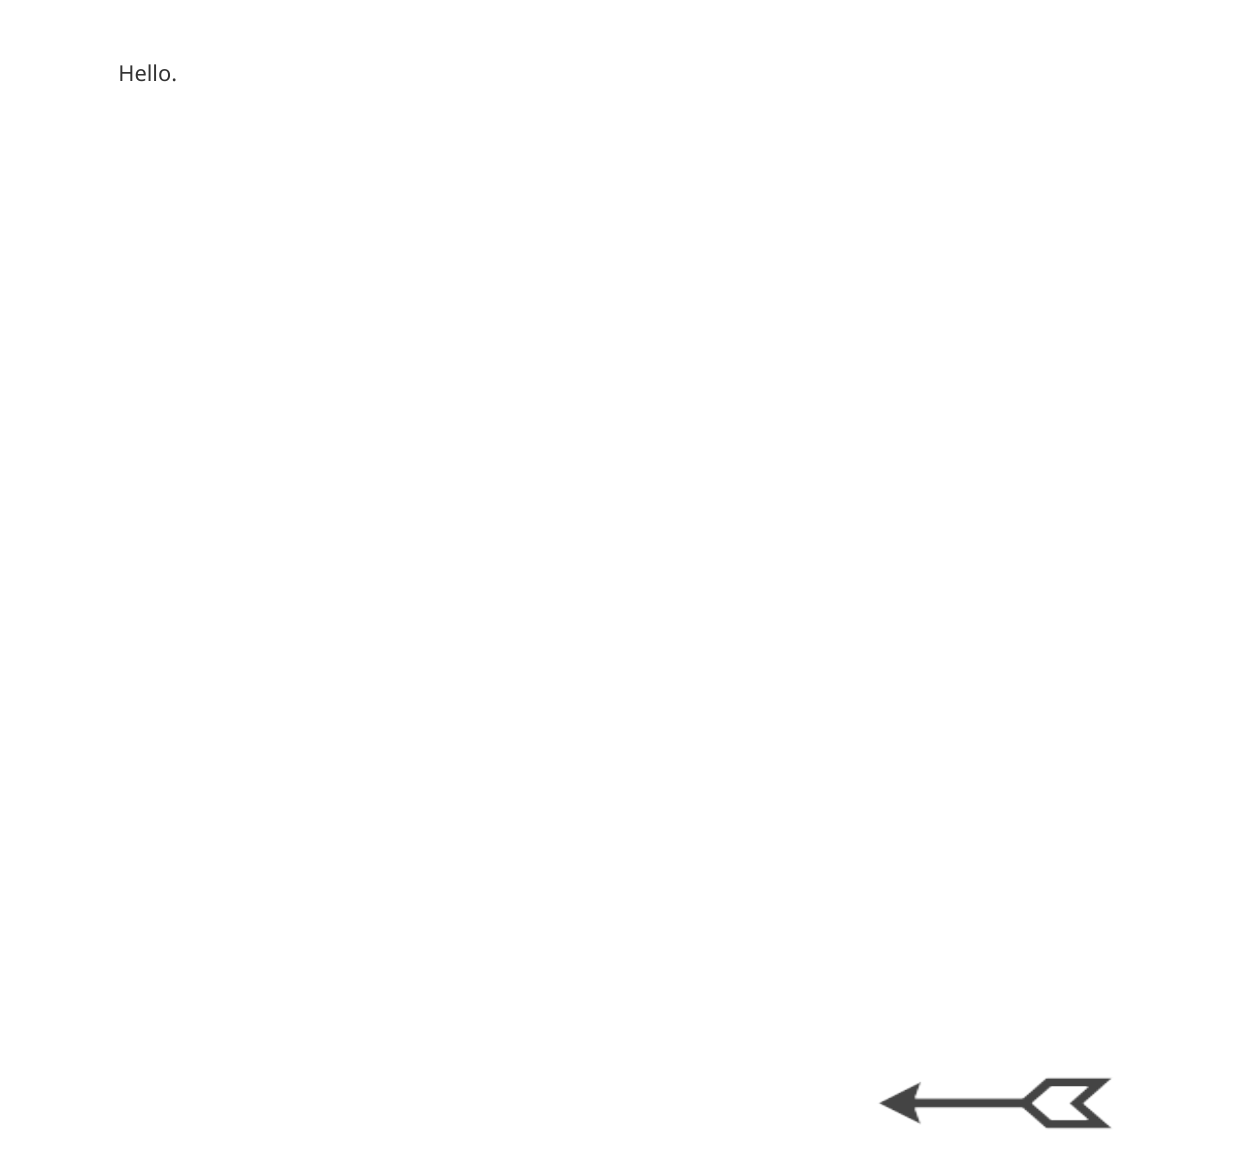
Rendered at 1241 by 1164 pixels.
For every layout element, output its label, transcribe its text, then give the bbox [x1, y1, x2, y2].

text Hello. [118, 58, 1122, 88]
picture [870, 1074, 1122, 1133]
